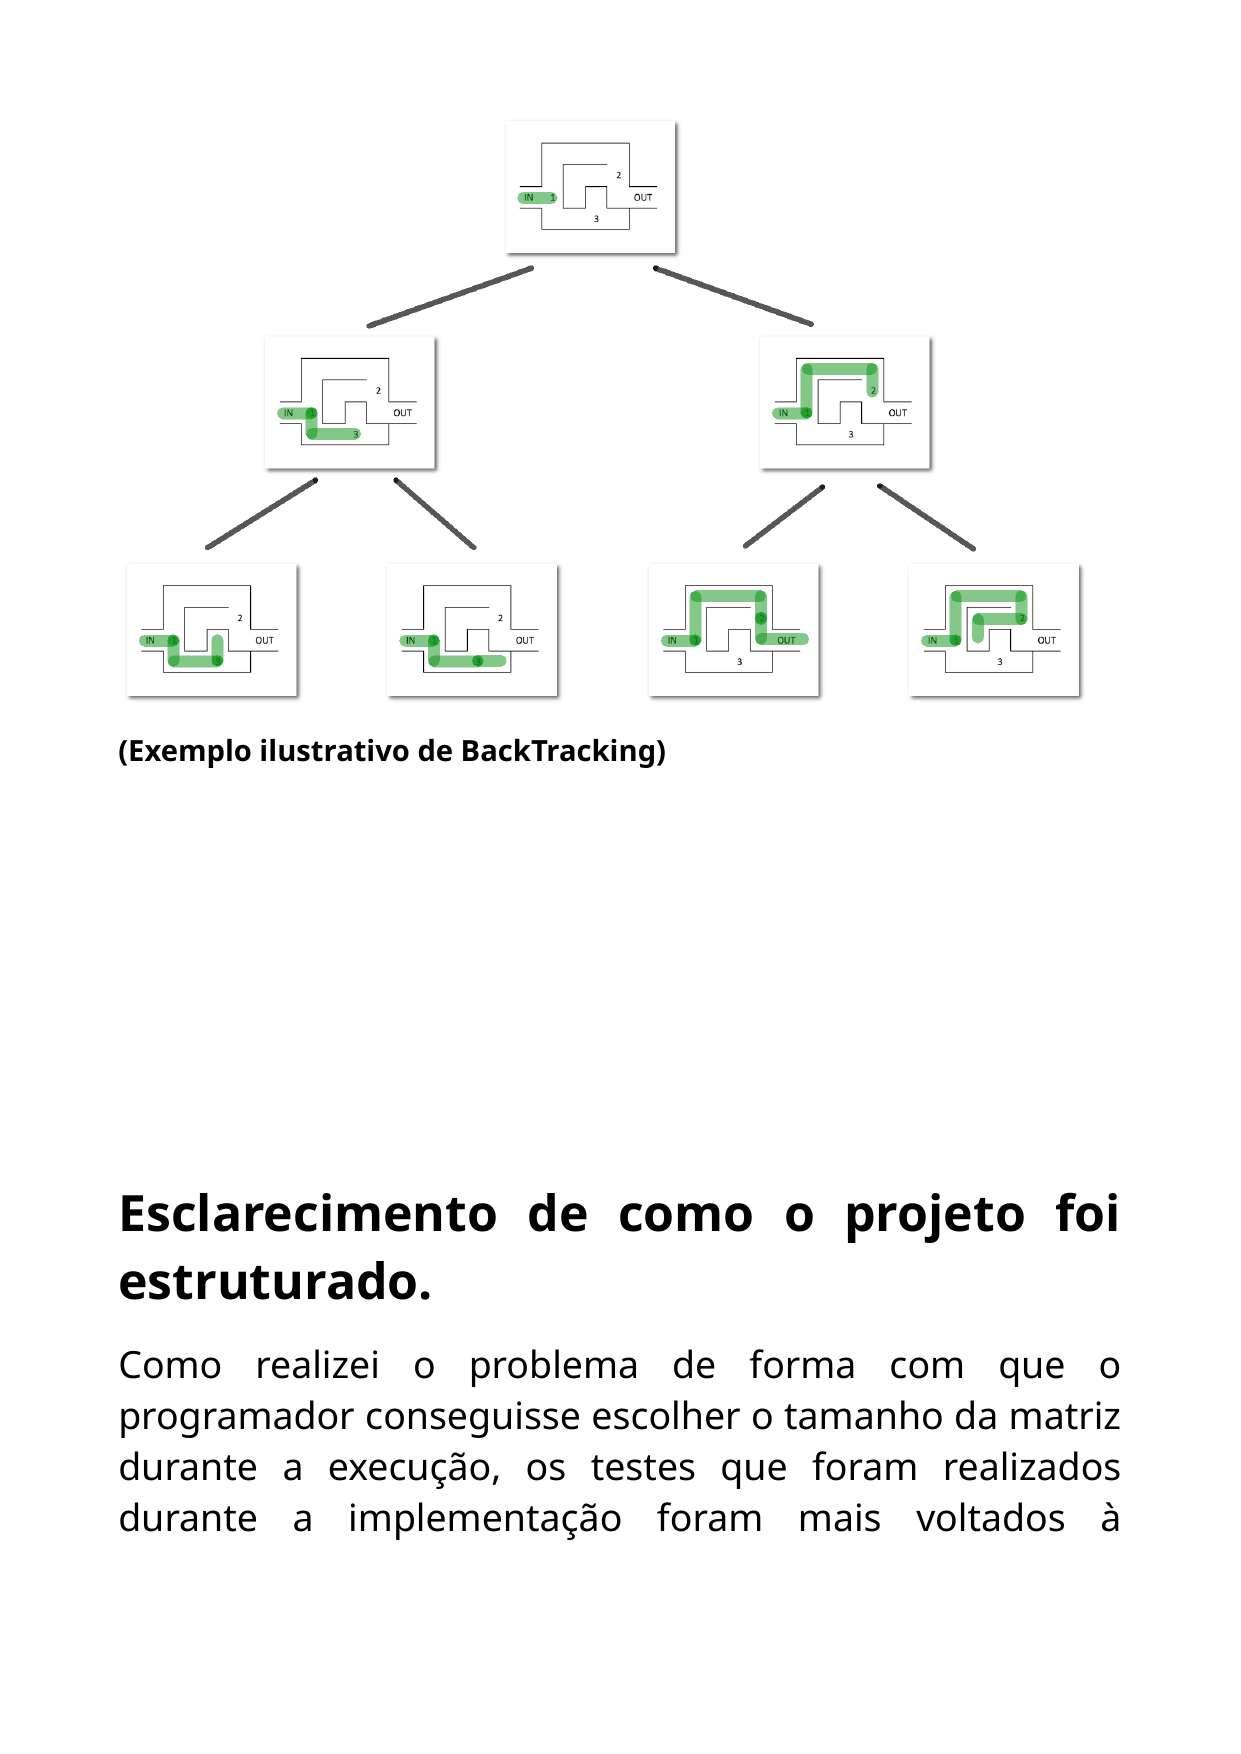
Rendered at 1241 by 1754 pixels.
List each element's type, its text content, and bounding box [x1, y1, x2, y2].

text Esclarecimento de como o projeto foi estruturado. [118, 1178, 1122, 1314]
picture [118, 118, 1123, 731]
text Como realizei o problema de forma com que o programador conseguisse escolher o tamanho da matriz durante a execução, os testes que foram realizados durante a implementação foram mais voltados à [118, 1338, 1122, 1543]
text (Exemplo ilustrativo de BackTracking) [118, 731, 1122, 770]
